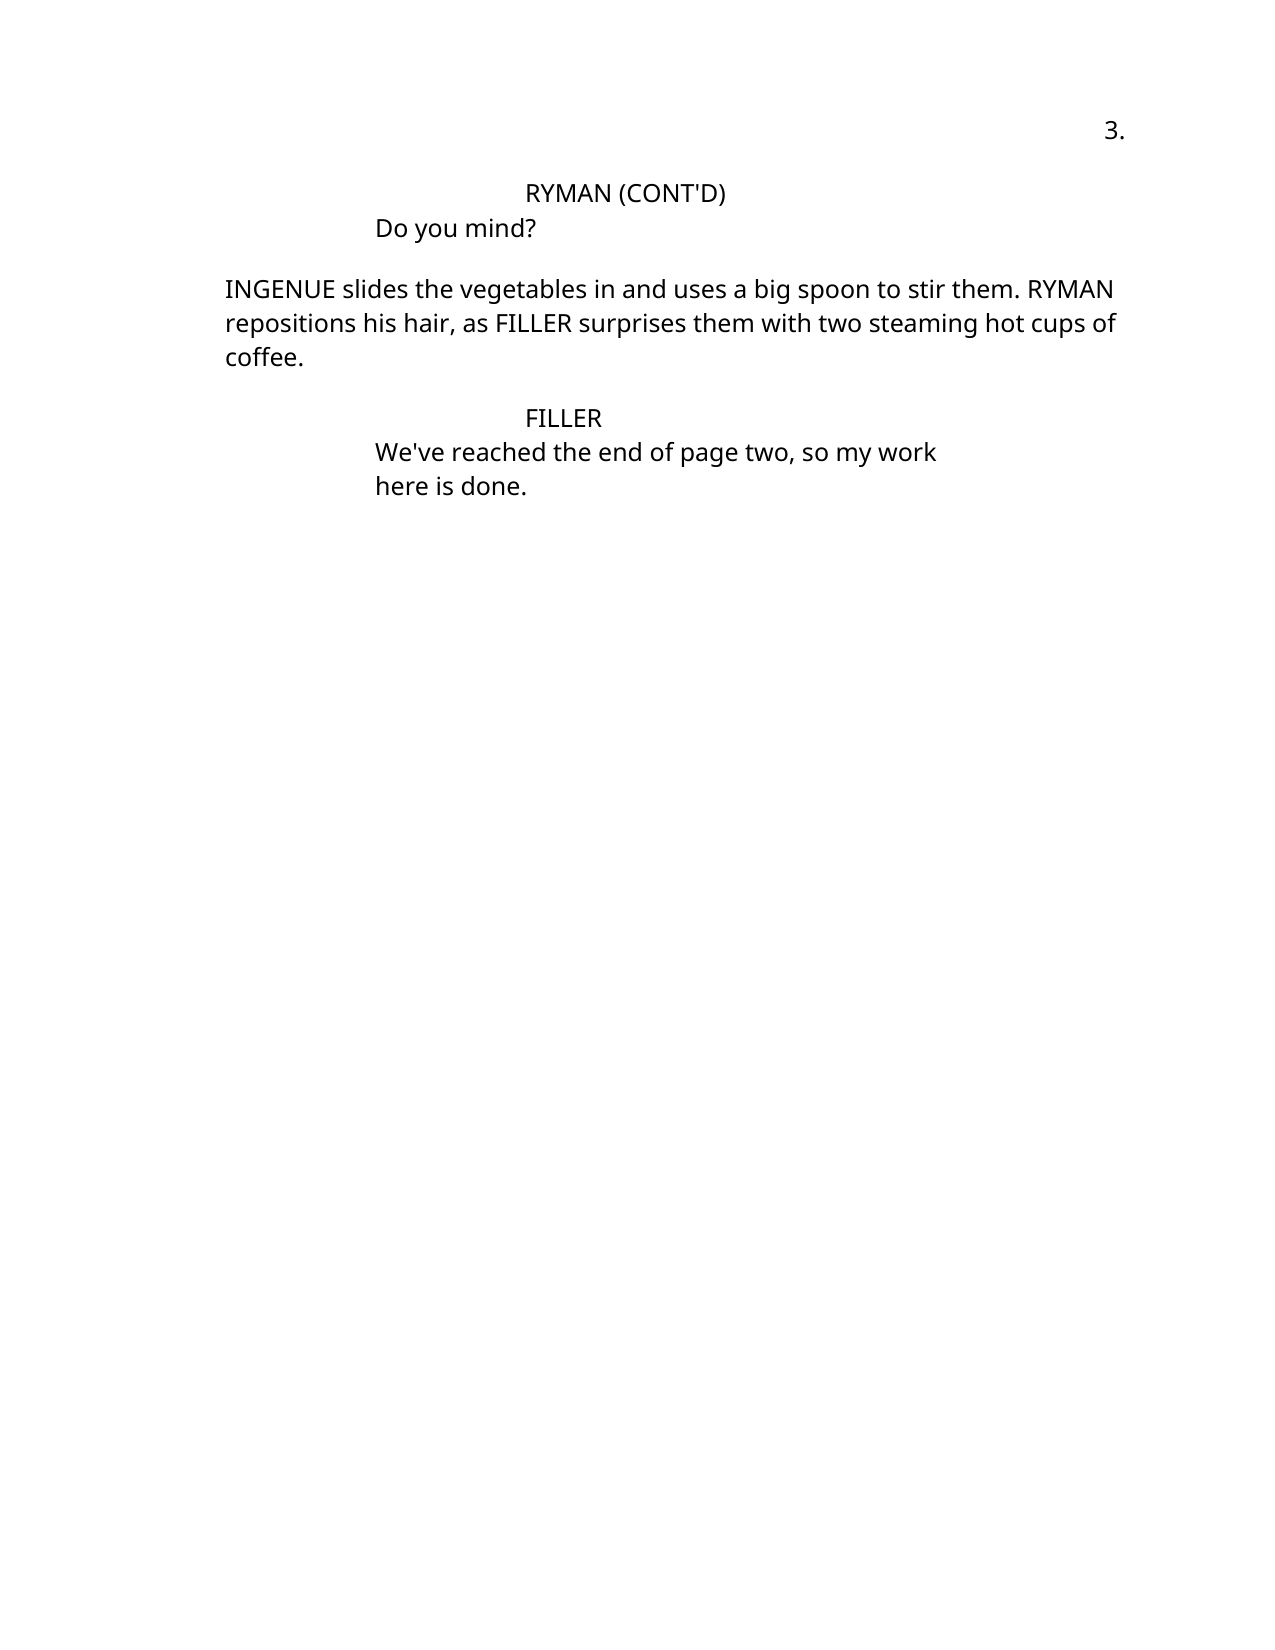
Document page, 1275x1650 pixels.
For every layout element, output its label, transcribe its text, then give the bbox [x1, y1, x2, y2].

text We've reached the end of page two, so my work here is done. [375, 435, 975, 503]
text Do you mind? [375, 210, 975, 244]
text RYMAN (CONT'D) [525, 176, 1125, 210]
text FILLER [525, 401, 1125, 435]
text INGENUE slides the vegetables in and uses a big spoon to stir them. RYMAN repositions his hair, as FILLER surprises them with two steaming hot cups of coffee. [225, 271, 1125, 373]
